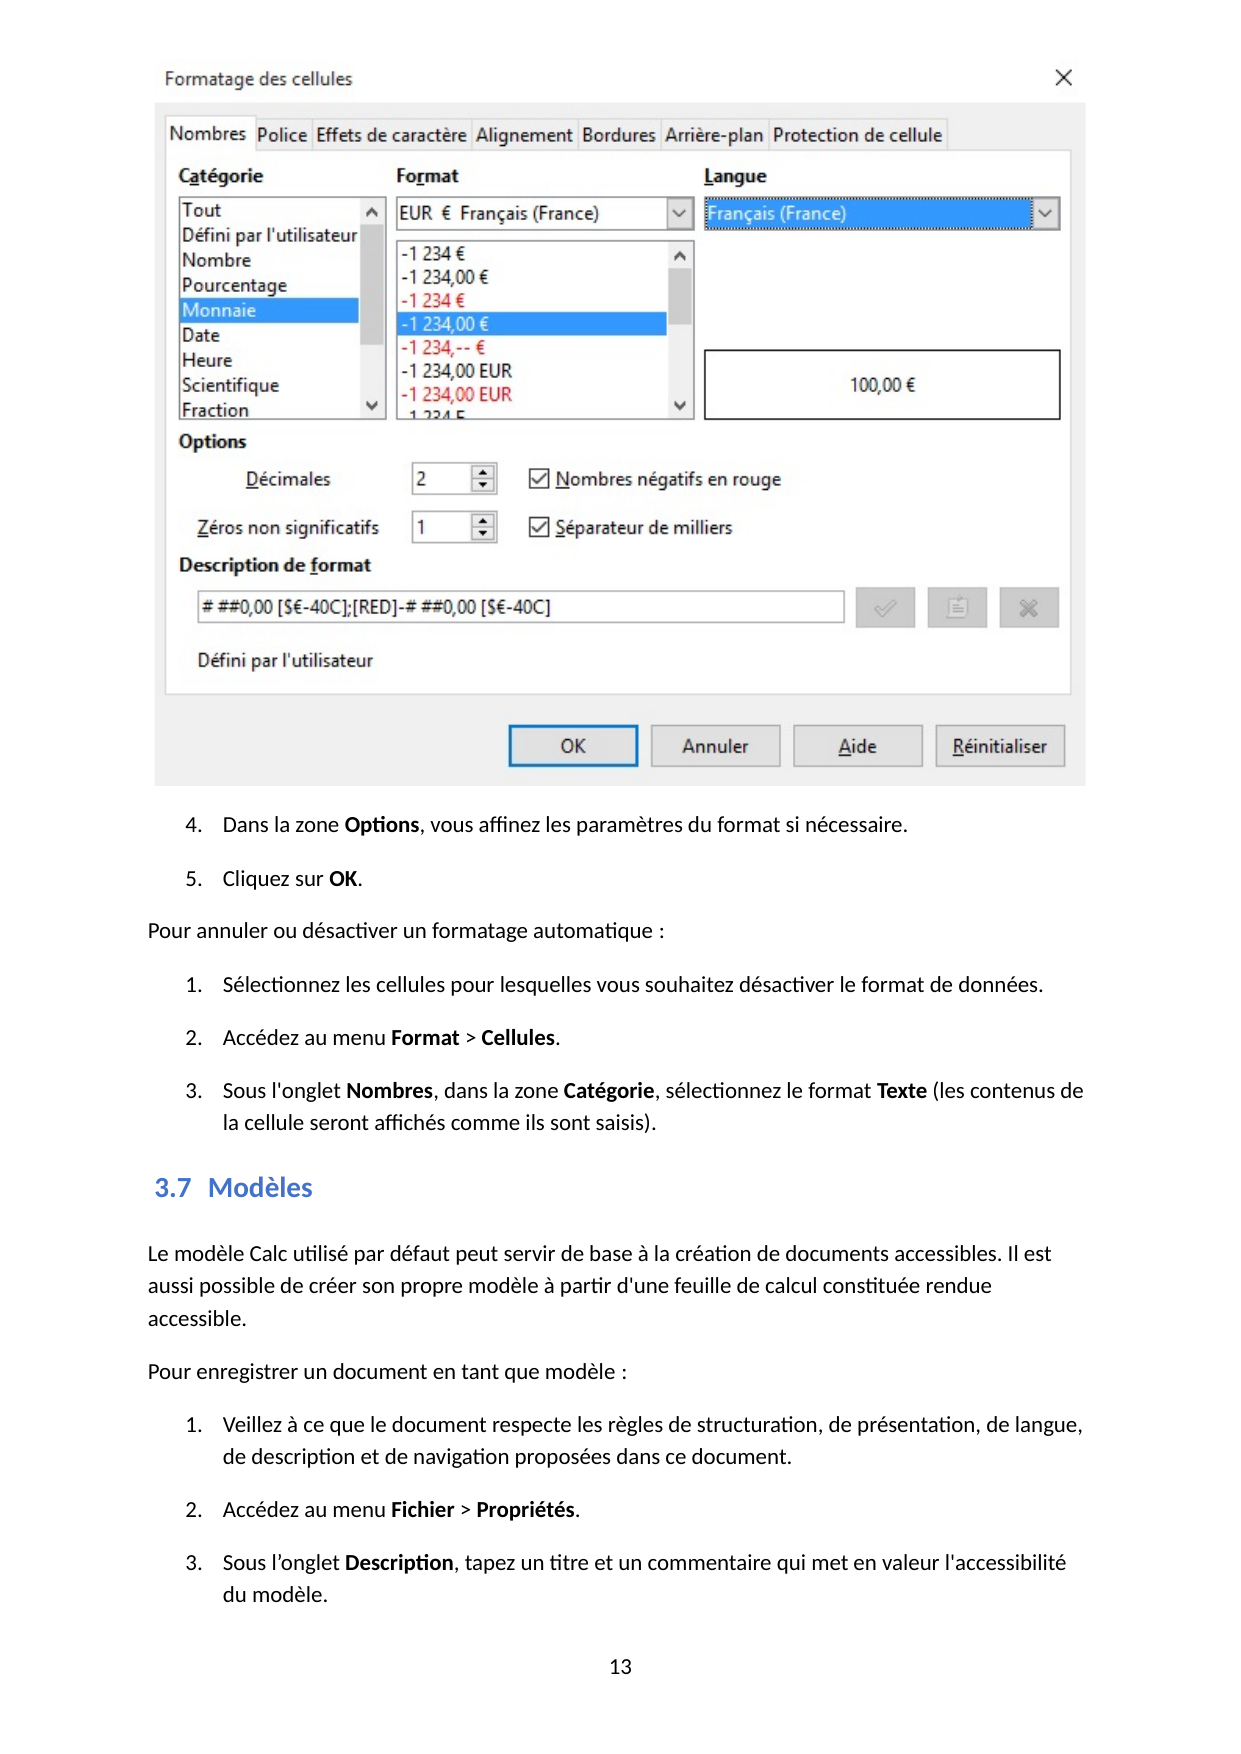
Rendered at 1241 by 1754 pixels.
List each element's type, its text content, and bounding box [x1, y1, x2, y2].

list Sous l'onglet Nombres, dans la zone Catégorie, sélectionnez le format Texte (les contenus de la cellule seront affichés comme ils sont saisis). [185, 1076, 1093, 1136]
list Sous l’onglet Description, tapez un titre et un commentaire qui met en valeur l'accessibilité du modèle. [185, 1548, 1093, 1608]
list Accédez au menu Fichier > Propriétés. [185, 1495, 1093, 1523]
list Veillez à ce que le document respecte les règles de structuration, de présentation, de langue, de description et de navigation proposées dans ce document. [185, 1410, 1093, 1470]
picture [154, 59, 1086, 786]
text Pour enregistrer un document en tant que modèle : [148, 1357, 1093, 1385]
list Accédez au menu Format > Cellules. [185, 1023, 1093, 1051]
list Dans la zone Options, vous affinez les paramètres du format si nécessaire. [185, 811, 1093, 839]
subtitle Modèles [148, 1169, 1093, 1205]
list Sélectionnez les cellules pour lesquelles vous souhaitez désactiver le format de données. [185, 970, 1093, 998]
list Cliquez sur OK. [185, 864, 1093, 892]
text Le modèle Calc utilisé par défaut peut servir de base à la création de documents accessibles. Il est aussi possible de créer son propre modèle à partir d'une feuille de calcul constituée rendue accessible. [148, 1239, 1093, 1332]
text Pour annuler ou désactiver un formatage automatique : [148, 917, 1093, 945]
